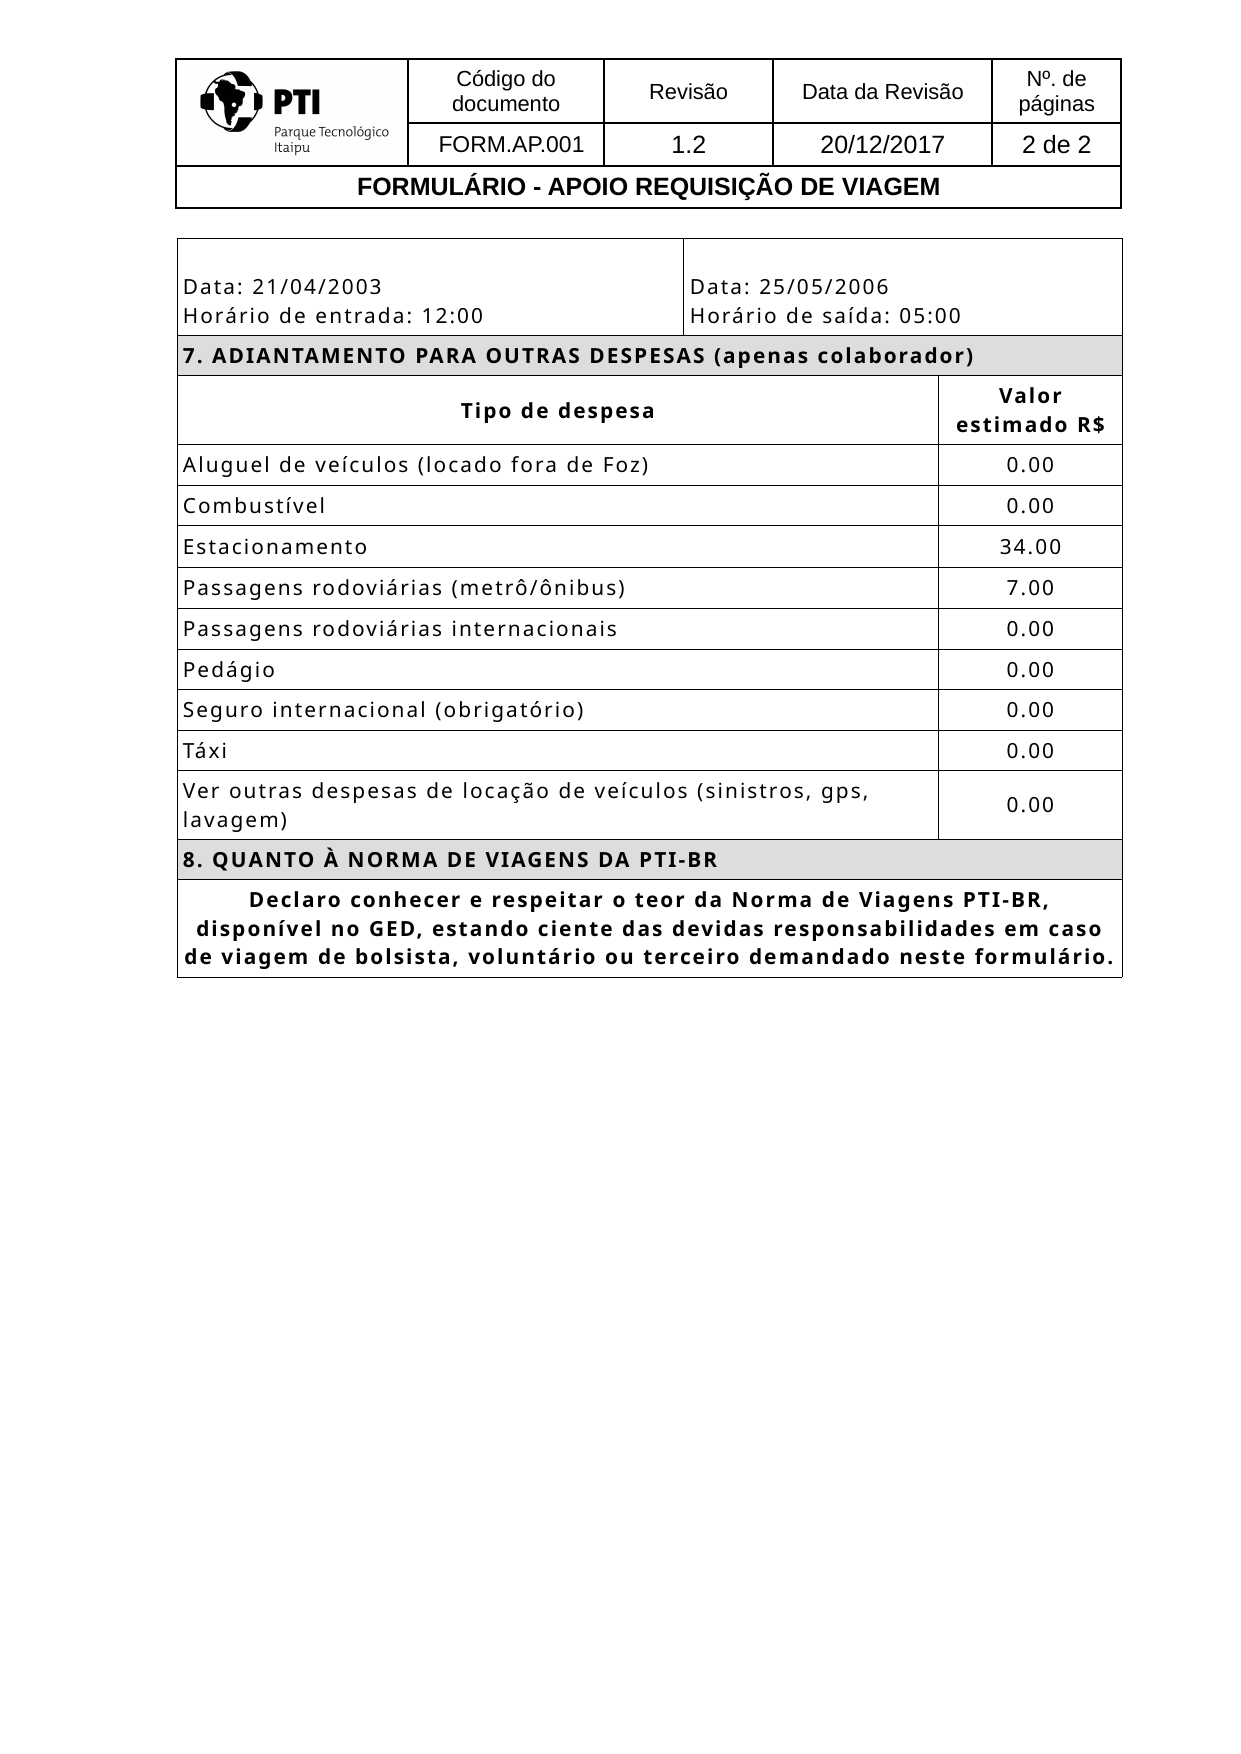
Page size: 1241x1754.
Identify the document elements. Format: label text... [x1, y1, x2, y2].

table_cell 8. QUANTO À NORMA DE VIAGENS DA PTI-BR [178, 840, 1122, 879]
table_cell Data: 21/04/2003 Horário de entrada: 12:00 [178, 239, 683, 335]
table_cell 7. ADIANTAMENTO PARA OUTRAS DESPESAS (apenas colaborador) [178, 336, 1122, 375]
table_cell Estacionamento [178, 526, 938, 566]
table_cell 0.00 [939, 609, 1122, 649]
table_cell 0.00 [939, 731, 1122, 770]
table_cell Data: 25/05/2006 Horário de saída: 05:00 [684, 239, 1122, 335]
table_cell 0.00 [939, 486, 1122, 525]
table_cell Ver outras despesas de locação de veículos (sinistros, gps, lavagem) [178, 771, 938, 839]
table_cell Valor estimado R$ [939, 376, 1122, 444]
table_cell Pedágio [178, 650, 938, 689]
table_cell Aluguel de veículos (locado fora de Foz) [178, 445, 938, 485]
table_cell 0.00 [939, 690, 1122, 730]
table_cell 7.00 [939, 568, 1122, 608]
table_cell 34.00 [939, 526, 1122, 566]
table_cell Declaro conhecer e respeitar o teor da Norma de Viagens PTI-BR, disponível no GED, estando ciente das devidas responsabilidades em caso de viagem de bolsista, voluntário ou terceiro demandado neste formulário. [178, 880, 1122, 977]
table_cell Passagens rodoviárias internacionais [178, 609, 938, 649]
table_cell Tipo de despesa [178, 376, 938, 444]
picture [189, 66, 396, 161]
table_cell Passagens rodoviárias (metrô/ônibus) [178, 568, 938, 608]
table_cell 0.00 [939, 771, 1122, 839]
table_cell Combustível [178, 486, 938, 525]
table_cell 0.00 [939, 650, 1122, 689]
table_cell Táxi [178, 731, 938, 770]
table_cell 0.00 [939, 445, 1122, 485]
table_cell Seguro internacional (obrigatório) [178, 690, 938, 730]
